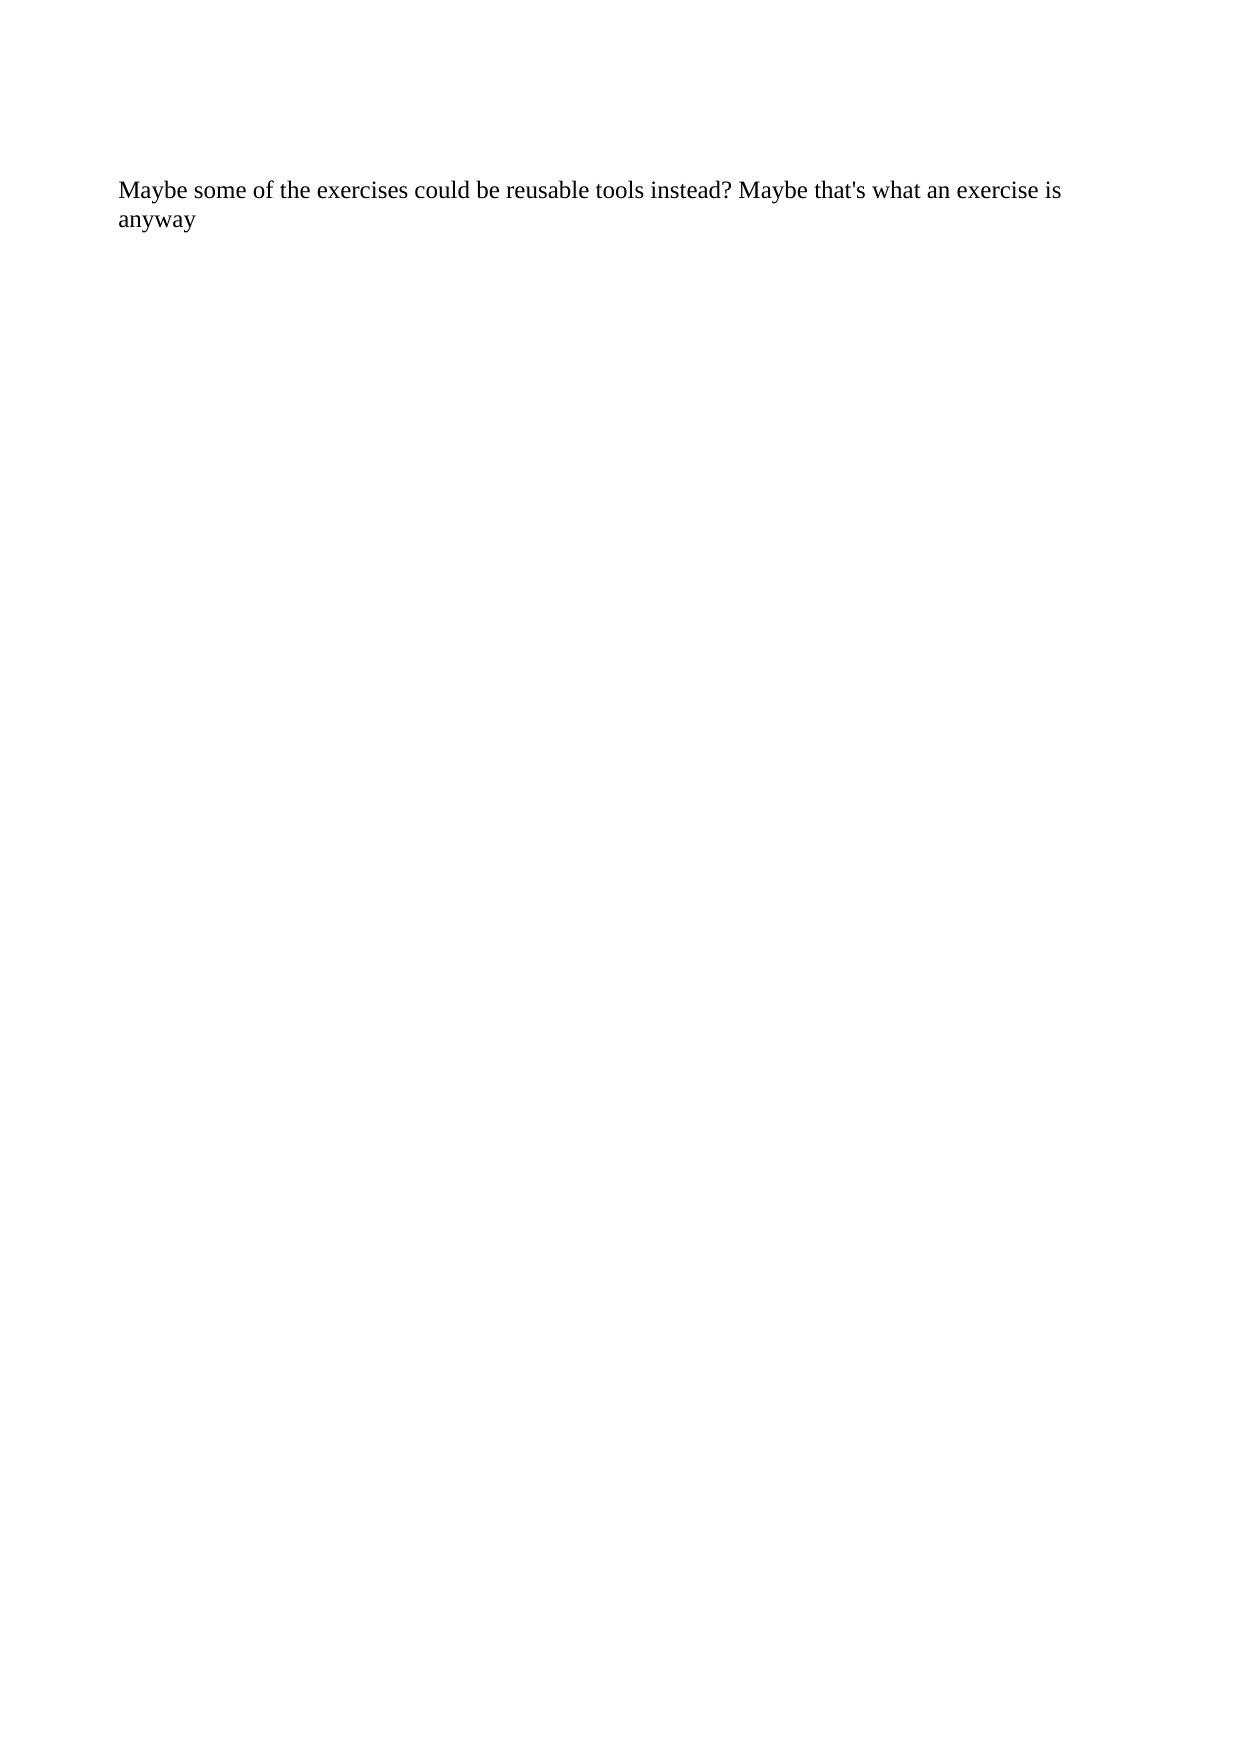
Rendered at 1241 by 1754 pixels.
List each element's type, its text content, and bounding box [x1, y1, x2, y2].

text Maybe some of the exercises could be reusable tools instead? Maybe that's what an exercise is anyway [118, 176, 1122, 233]
